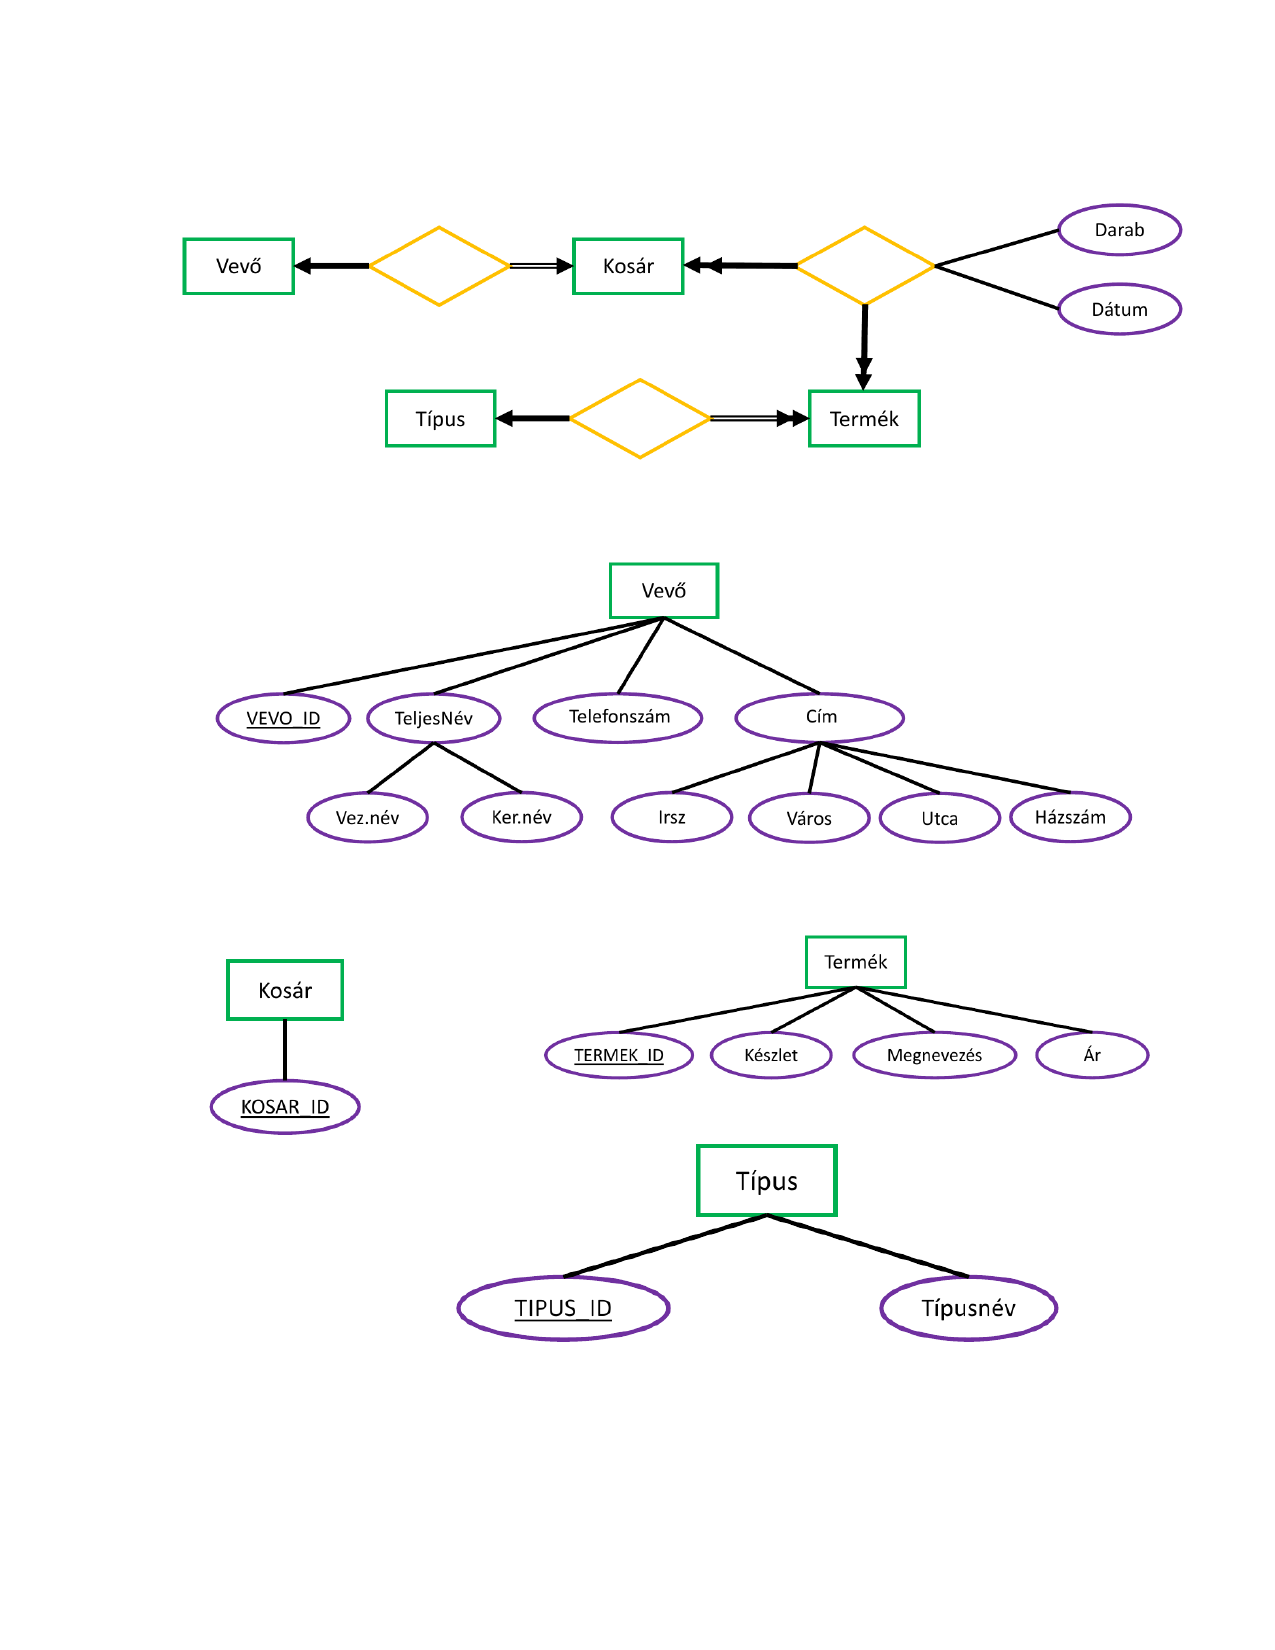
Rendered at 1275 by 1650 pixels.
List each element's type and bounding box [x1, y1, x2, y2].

picture [436, 1126, 1085, 1368]
picture [148, 528, 1187, 895]
picture [175, 908, 411, 1164]
picture [529, 906, 1183, 1111]
picture [145, 124, 1185, 513]
